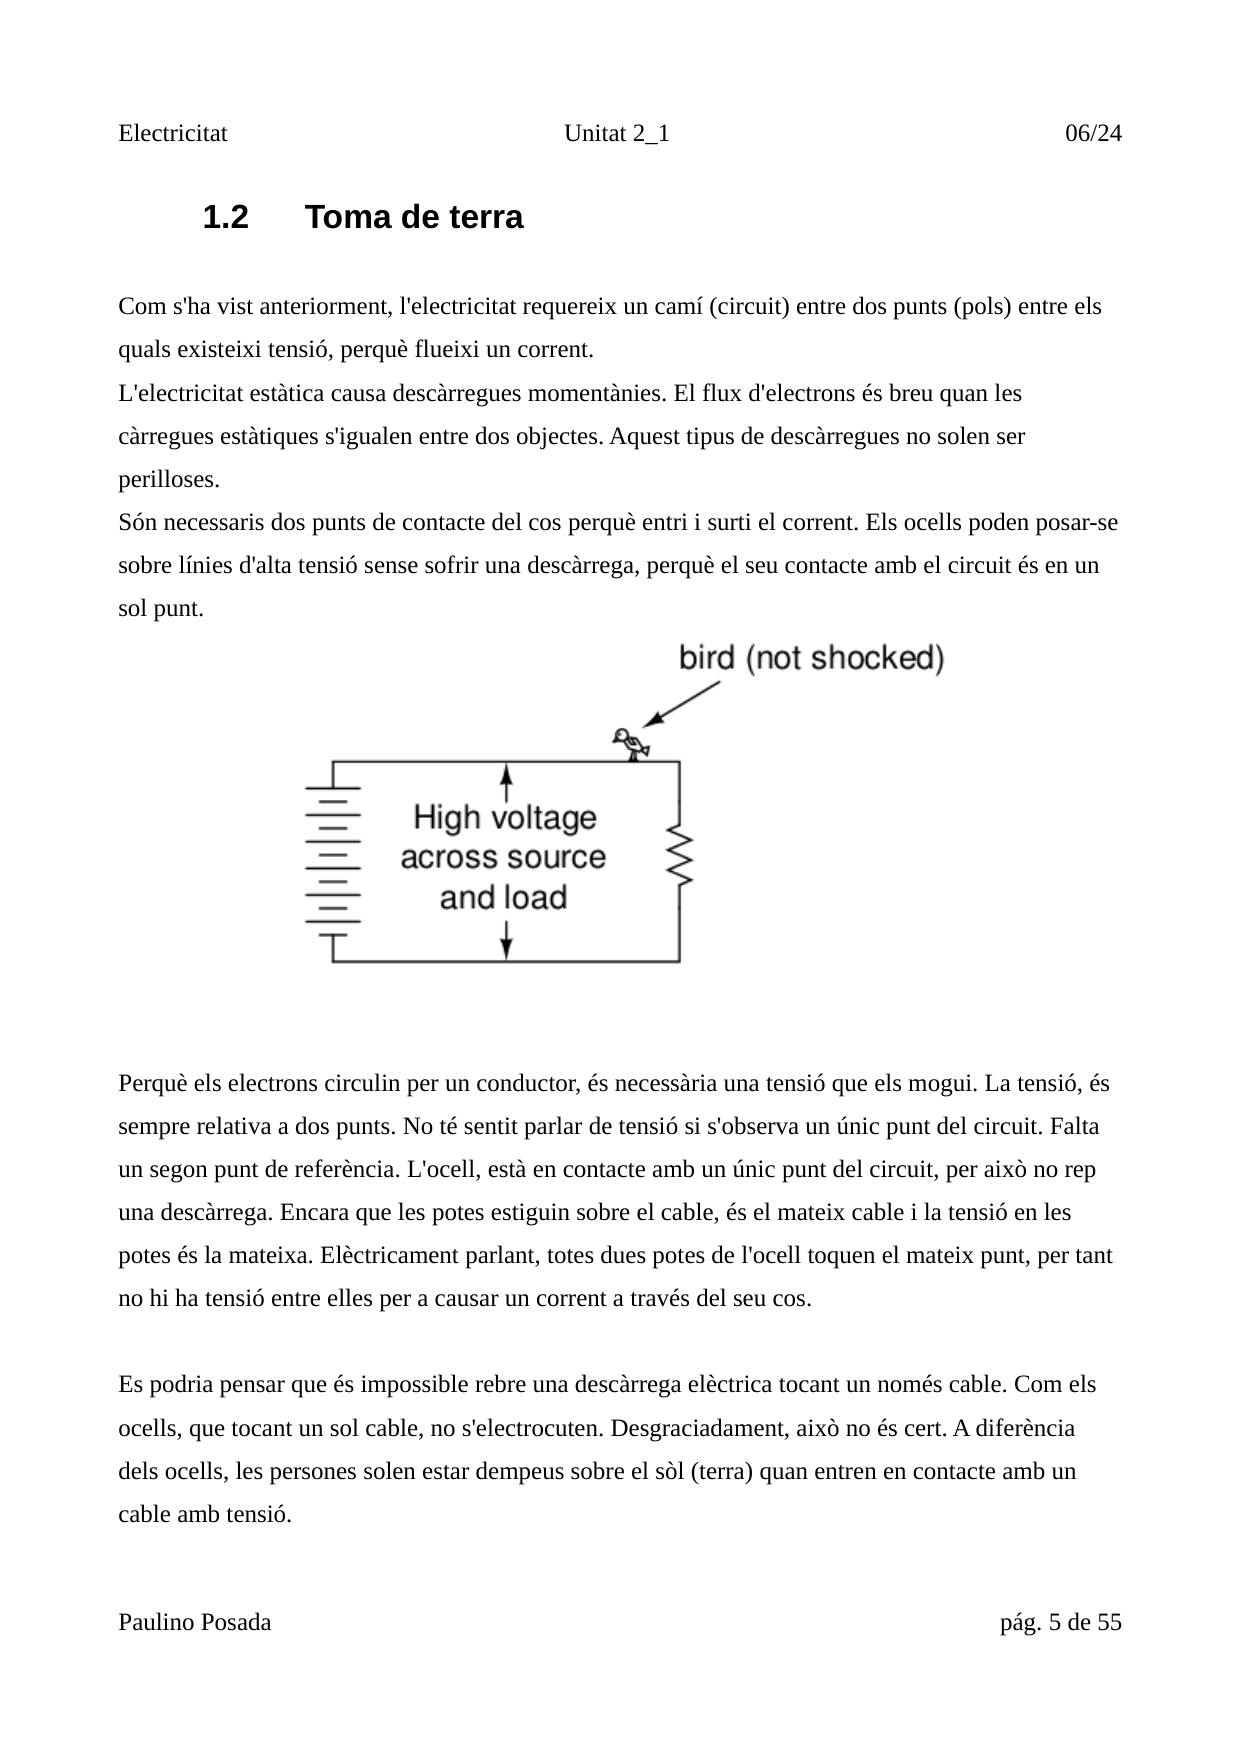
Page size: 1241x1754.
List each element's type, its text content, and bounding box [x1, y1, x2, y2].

text Com s'ha vist anteriorment, l'electricitat requereix un camí (circuit) entre dos punts (pols) entre els quals existeixi tensió, perquè flueixi un corrent. [118, 291, 1122, 363]
text Perquè els electrons circulin per un conductor, és necessària una tensió que els mogui. La tensió, és sempre relativa a dos punts. No té sentit parlar de tensió si s'observa un únic punt del circuit. Falta un segon punt de referència. L'ocell, està en contacte amb un únic punt del circuit, per això no rep una descàrrega. Encara que les potes estiguin sobre el cable, és el mateix cable i la tensió en les potes és la mateixa. Elèctricament parlant, totes dues potes de l'ocell toquen el mateix punt, per tant no hi ha tensió entre elles per a causar un corrent a través del seu cos. [118, 1068, 1122, 1312]
picture [292, 636, 949, 973]
text L'electricitat estàtica causa descàrregues momentànies. El flux d'electrons és breu quan les càrregues estàtiques s'igualen entre dos objectes. Aquest tipus de descàrregues no solen ser perilloses. [118, 378, 1122, 493]
text Són necessaris dos punts de contacte del cos perquè entri i surti el corrent. Els ocells poden posar-se sobre línies d'alta tensió sense sofrir una descàrrega, perquè el seu contacte amb el circuit és en un sol punt. [118, 507, 1122, 622]
text Es podria pensar que és impossible rebre una descàrrega elèctrica tocant un només cable. Com els ocells, que tocant un sol cable, no s'electrocuten. Desgraciadament, això no és cert. A diferència dels ocells, les persones solen estar dempeus sobre el sòl (terra) quan entren en contacte amb un cable amb tensió. [118, 1369, 1122, 1528]
subtitle Toma de terra [193, 197, 1122, 236]
